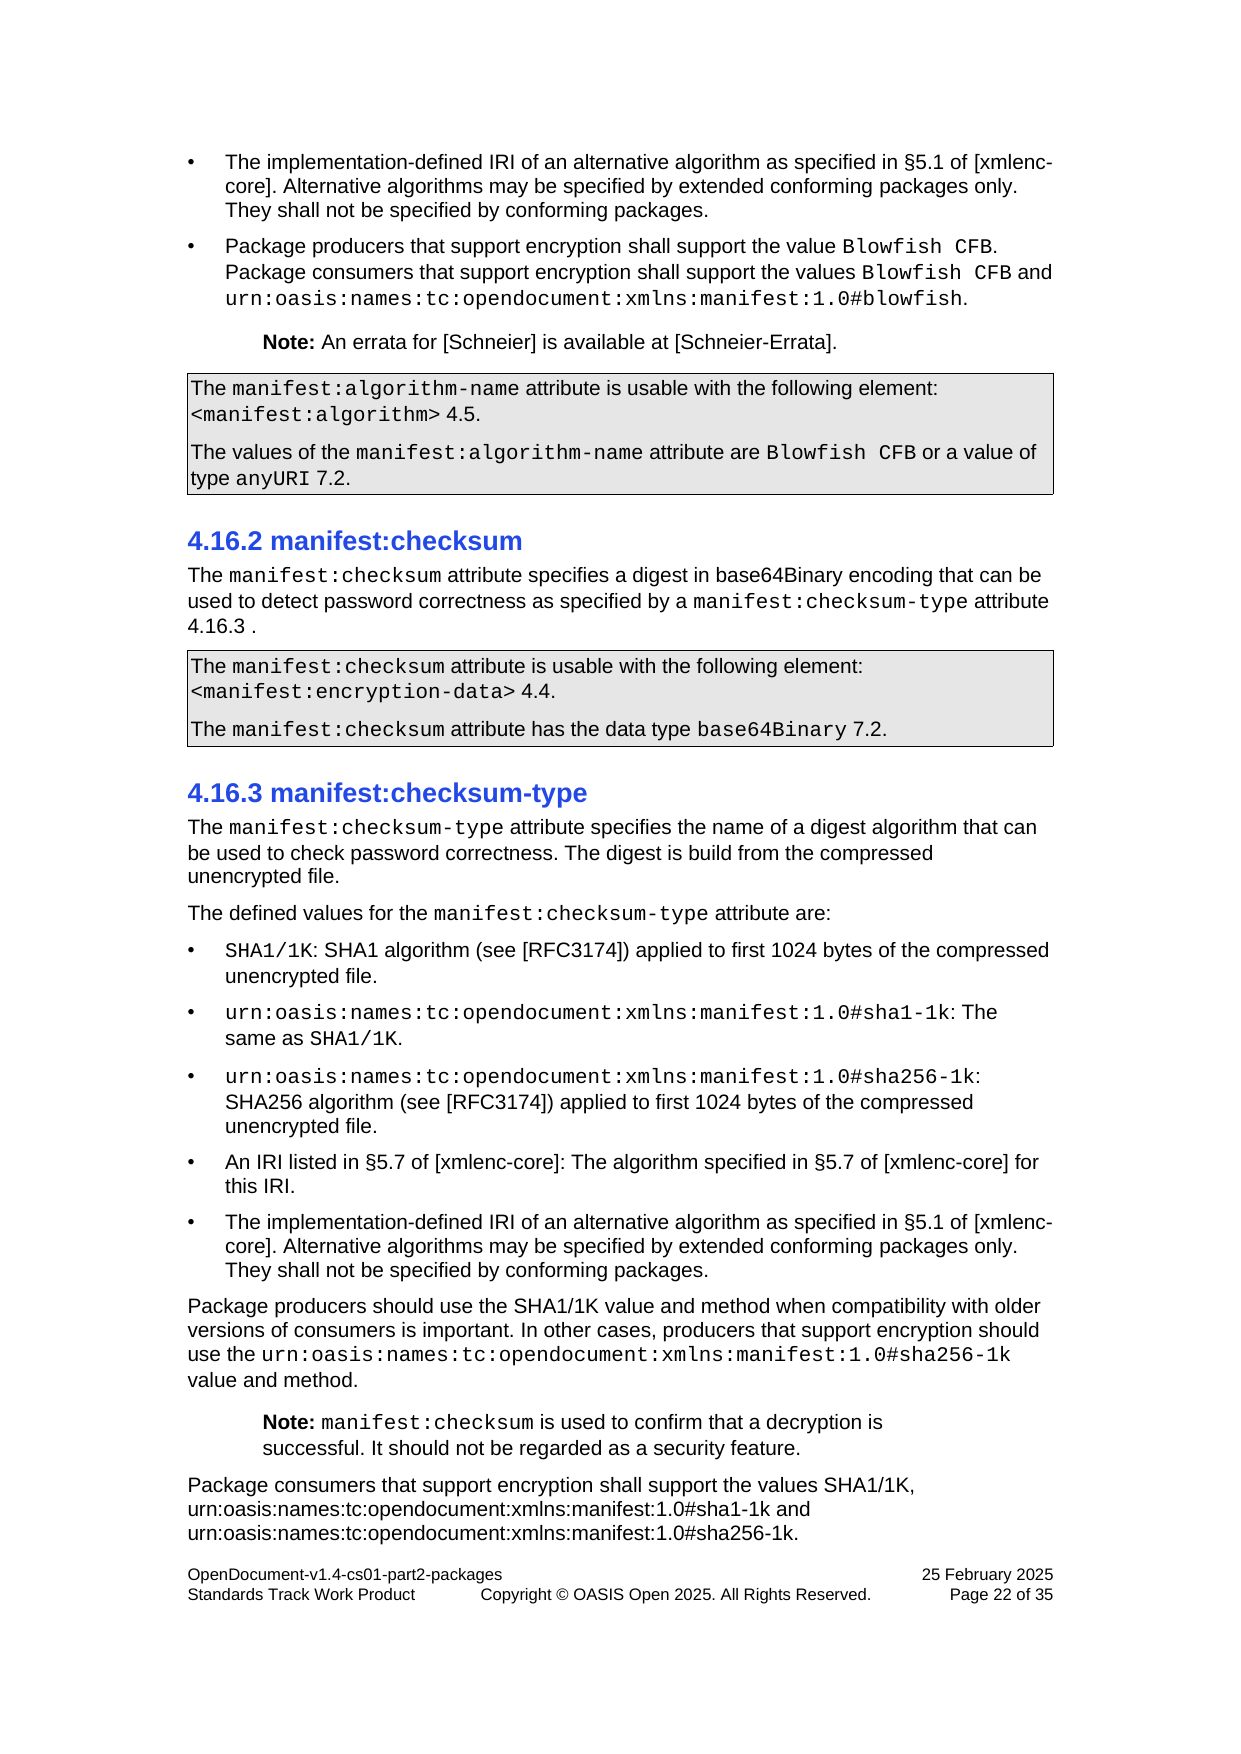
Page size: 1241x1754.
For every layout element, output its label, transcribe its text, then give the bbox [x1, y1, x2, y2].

list The implementation-defined IRI of an alternative algorithm as specified in §5.1 of [xmlenc-core]. Alternative algorithms may be specified by extended conforming packages only. They shall not be specified by conforming packages. [187, 1210, 1053, 1282]
subtitle manifest:checksum-type [187, 777, 1053, 808]
list The manifest:checksum attribute has the data type base64Binary 7.2. [188, 714, 1053, 746]
list The manifest:algorithm-name attribute is usable with the following element: <manifest:algorithm> 4.5. [188, 374, 1053, 427]
list SHA1/1K: SHA1 algorithm (see [RFC3174]) applied to first 1024 bytes of the compressed unencrypted file. [187, 938, 1053, 988]
text Note: An errata for [Schneier] is available at [Schneier-Errata]. [262, 330, 978, 354]
list The implementation-defined IRI of an alternative algorithm as specified in §5.1 of [xmlenc-core]. Alternative algorithms may be specified by extended conforming packages only. They shall not be specified by conforming packages. [187, 150, 1053, 222]
text Note: manifest:checksum is used to confirm that a decryption is successful. It should not be regarded as a security feature. [262, 1410, 978, 1460]
text The defined values for the manifest:checksum-type attribute are: [187, 900, 1053, 926]
list The values of the manifest:algorithm-name attribute are Blowfish CFB or a value of type anyURI 7.2. [188, 436, 1053, 494]
text Package producers should use the SHA1/1K value and method when compatibility with older versions of consumers is important. In other cases, producers that support encryption should use the urn:oasis:names:tc:opendocument:xmlns:manifest:1.0#sha256-1k value and method. [187, 1294, 1053, 1392]
list An IRI listed in §5.7 of [xmlenc-core]: The algorithm specified in §5.7 of [xmlenc-core] for this IRI. [187, 1150, 1053, 1198]
subtitle manifest:checksum [187, 525, 1053, 557]
list urn:oasis:names:tc:opendocument:xmlns:manifest:1.0#sha256-1k: SHA256 algorithm (see [RFC3174]) applied to first 1024 bytes of the compressed unencrypted file. [187, 1064, 1053, 1138]
text The manifest:checksum attribute specifies a digest in base64Binary encoding that can be used to detect password correctness as specified by a manifest:checksum-type attribute 4.16.3 . [187, 563, 1053, 638]
list The manifest:checksum attribute is usable with the following element: <manifest:encryption-data> 4.4. [188, 651, 1053, 705]
text The manifest:checksum-type attribute specifies the name of a digest algorithm that can be used to check password correctness. The digest is build from the compressed unencrypted file. [187, 814, 1053, 888]
text Package consumers that support encryption shall support the values SHA1/1K, urn:oasis:names:tc:opendocument:xmlns:manifest:1.0#sha1-1k and urn:oasis:names:tc:opendocument:xmlns:manifest:1.0#sha256-1k. [187, 1472, 1053, 1544]
list urn:oasis:names:tc:opendocument:xmlns:manifest:1.0#sha1-1k: The same as SHA1/1K. [187, 1000, 1053, 1052]
list Package producers that support encryption shall support the value Blowfish CFB. Package consumers that support encryption shall support the values Blowfish CFB and urn:oasis:names:tc:opendocument:xmlns:manifest:1.0#blowfish. [187, 234, 1053, 312]
